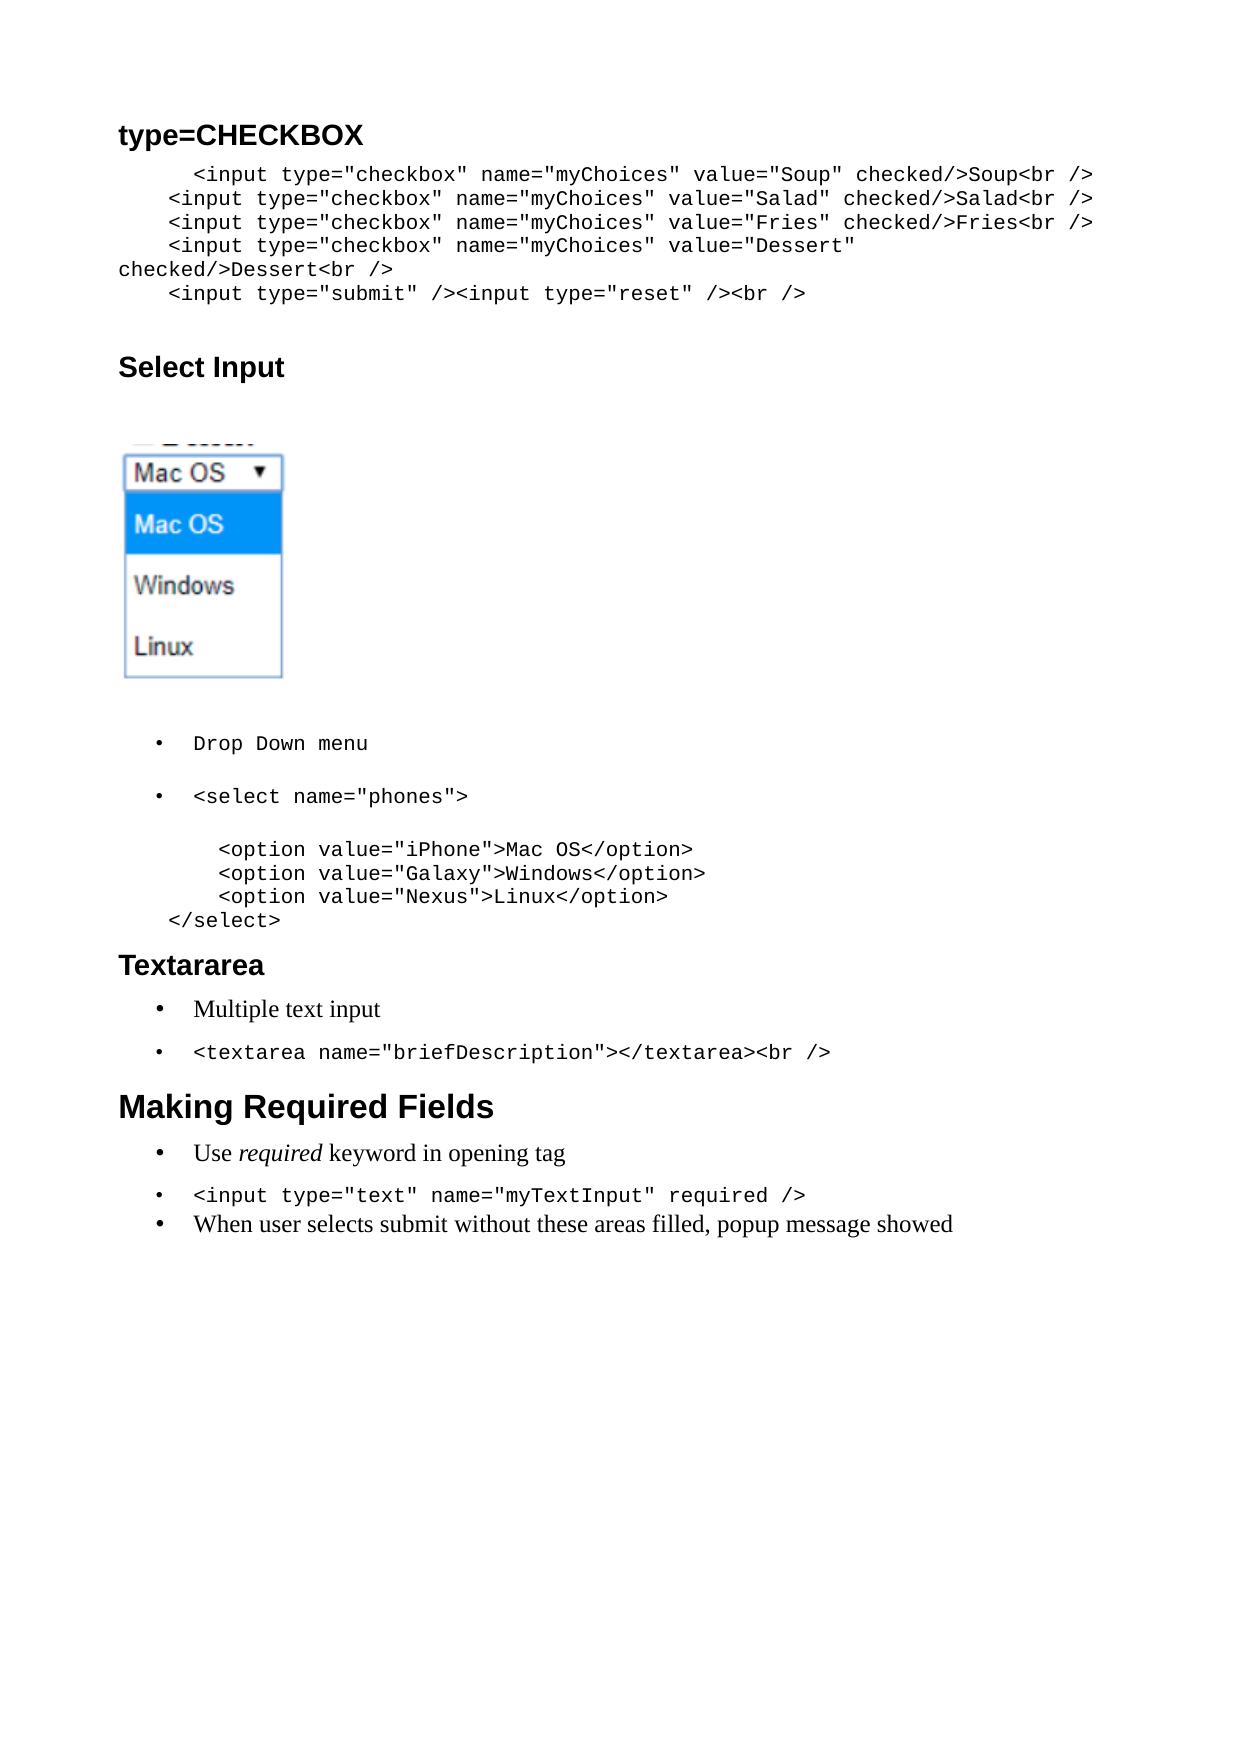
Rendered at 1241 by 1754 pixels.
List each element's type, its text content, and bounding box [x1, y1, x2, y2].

text <option value="Galaxy">Windows</option> [118, 863, 1122, 886]
picture [118, 444, 289, 681]
text </select> [118, 910, 1122, 933]
list <input type="checkbox" name="myChoices" value="Soup" checked/>Soup<br /> [156, 164, 1122, 188]
subtitle Making Required Fields [118, 1086, 1122, 1125]
text <input type="checkbox" name="myChoices" value="Fries" checked/>Fries<br /> [118, 212, 1122, 235]
subtitle Textararea [118, 948, 1122, 982]
text <option value="Nexus">Linux</option> [118, 886, 1122, 910]
subtitle type=CHECKBOX [118, 118, 1122, 152]
list <textarea name="briefDescription"></textarea><br /> [156, 1042, 1122, 1066]
text <option value="iPhone">Mac OS</option> [118, 839, 1122, 863]
text <input type="submit" /><input type="reset" /><br /> [118, 283, 1122, 306]
list Use required keyword in opening tag [156, 1138, 1122, 1166]
text <input type="checkbox" name="myChoices" value="Salad" checked/>Salad<br /> [118, 188, 1122, 212]
list <select name="phones"> [156, 786, 1122, 809]
list Multiple text input [156, 994, 1122, 1023]
text <input type="checkbox" name="myChoices" value="Dessert" checked/>Dessert<br /> [118, 235, 1122, 283]
list <input type="text" name="myTextInput" required /> [156, 1185, 1122, 1209]
list When user selects submit without these areas filled, popup message showed [156, 1209, 1122, 1238]
list Drop Down menu [156, 733, 1122, 756]
subtitle Select Input [118, 350, 1122, 384]
